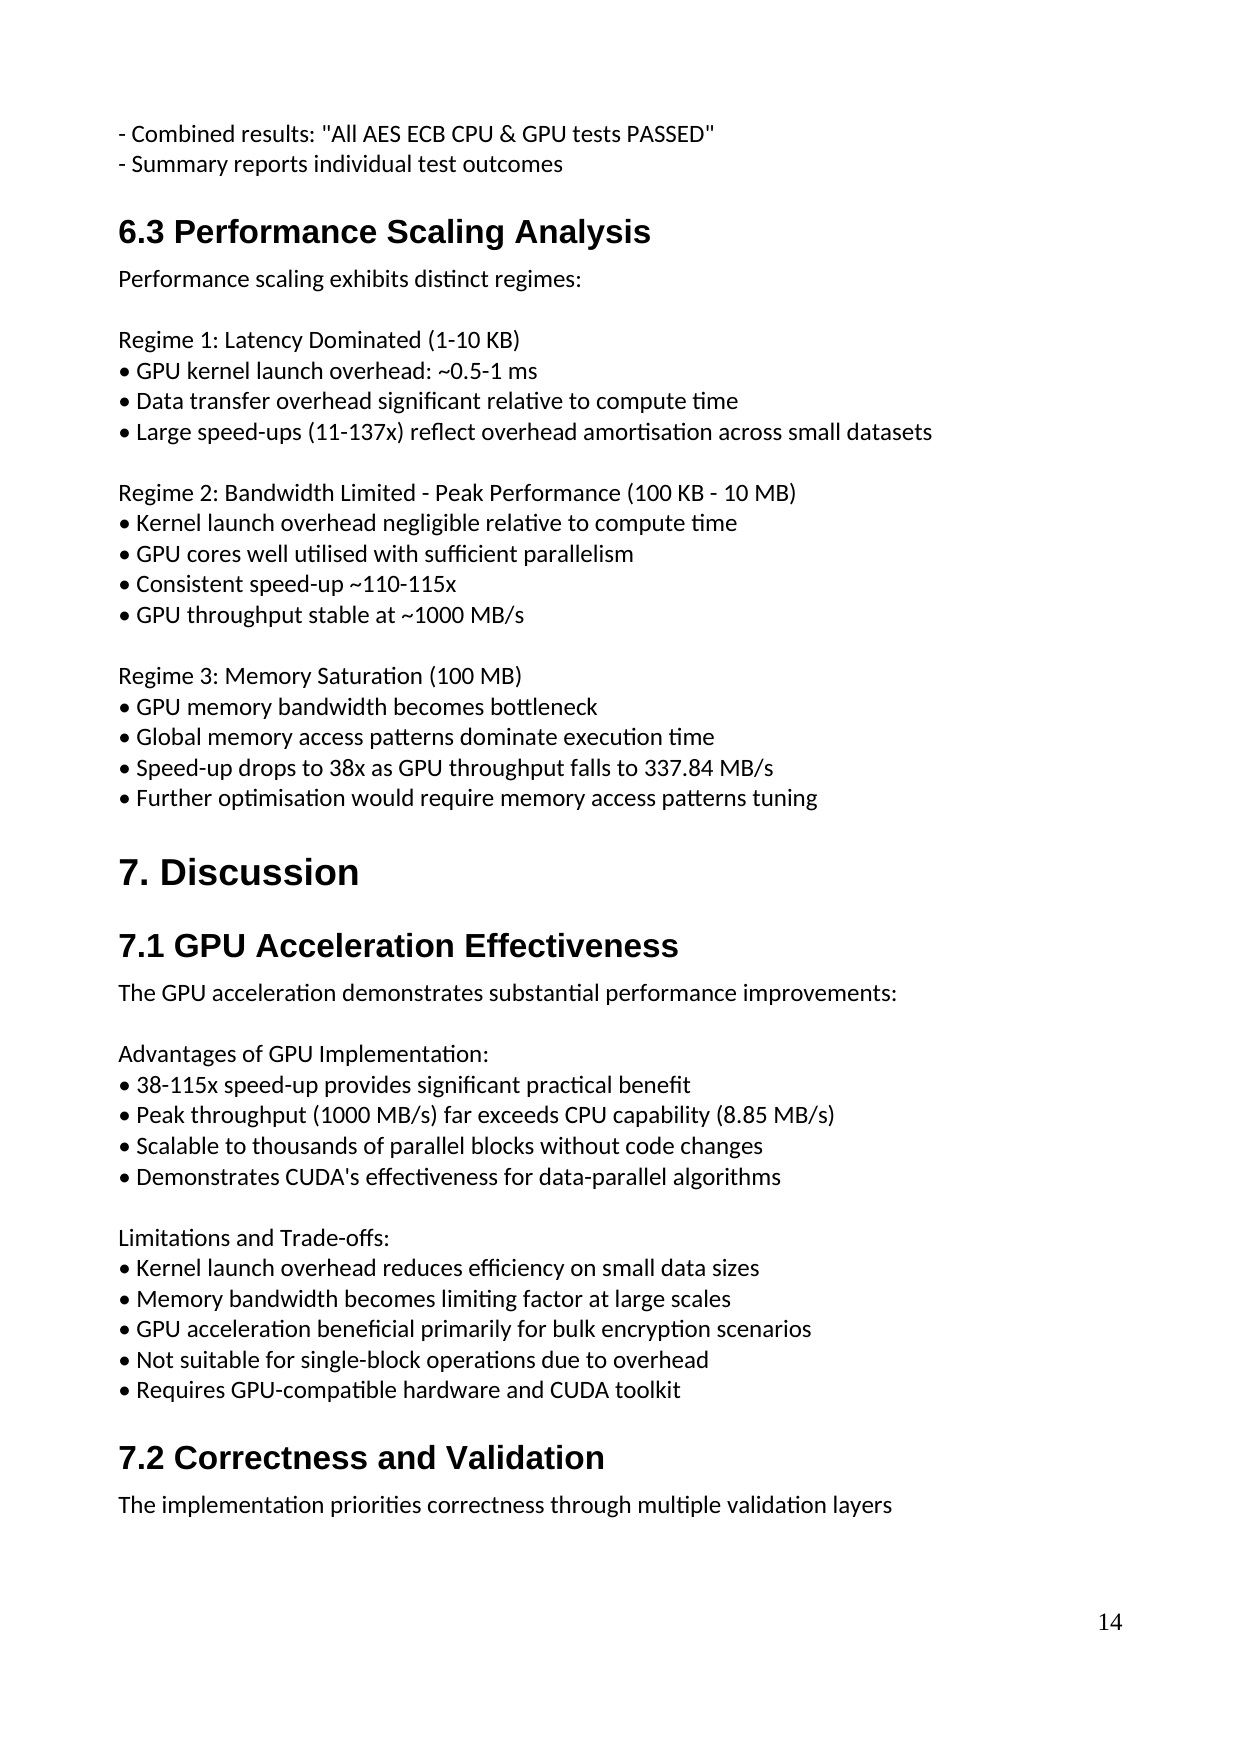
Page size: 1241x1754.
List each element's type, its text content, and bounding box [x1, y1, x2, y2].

subtitle 6.3 Performance Scaling Analysis [118, 212, 1122, 251]
subtitle 7.2 Correctness and Validation [118, 1438, 1122, 1476]
text Performance scaling exhibits distinct regimes: Regime 1: Latency Dominated (1-10 KB) • GPU kernel launch overhead: ~0.5-1 ms • Data transfer overhead significant relative to compute time • Large speed-ups (11-137x) reflect overhead amortisation across small datasets Regime 2: Bandwidth Limited - Peak Performance (100 KB - 10 MB) • Kernel launch overhead negligible relative to compute time • GPU cores well utilised with sufficient parallelism • Consistent speed-up ~110-115x • GPU throughput stable at ~1000 MB/s Regime 3: Memory Saturation (100 MB) • GPU memory bandwidth becomes bottleneck • Global memory access patterns dominate execution time • Speed-up drops to 38x as GPU throughput falls to 337.84 MB/s • Further optimisation would require memory access patterns tuning [118, 263, 1122, 813]
text The GPU acceleration demonstrates substantial performance improvements: Advantages of GPU Implementation: • 38-115x speed-up provides significant practical benefit • Peak throughput (1000 MB/s) far exceeds CPU capability (8.85 MB/s) • Scalable to thousands of parallel blocks without code changes • Demonstrates CUDA's effectiveness for data-parallel algorithms Limitations and Trade-offs: • Kernel launch overhead reduces efficiency on small data sizes • Memory bandwidth becomes limiting factor at large scales • GPU acceleration beneficial primarily for bulk encryption scenarios • Not suitable for single-block operations due to overhead • Requires GPU-compatible hardware and CUDA toolkit [118, 977, 1122, 1405]
subtitle 7. Discussion [118, 850, 1122, 893]
text The implementation priorities correctness through multiple validation layers [118, 1489, 1122, 1550]
subtitle 7.1 GPU Acceleration Effectiveness [118, 927, 1122, 965]
text - Combined results: "All AES ECB CPU & GPU tests PASSED" - Summary reports individual test outcomes [118, 118, 1122, 179]
